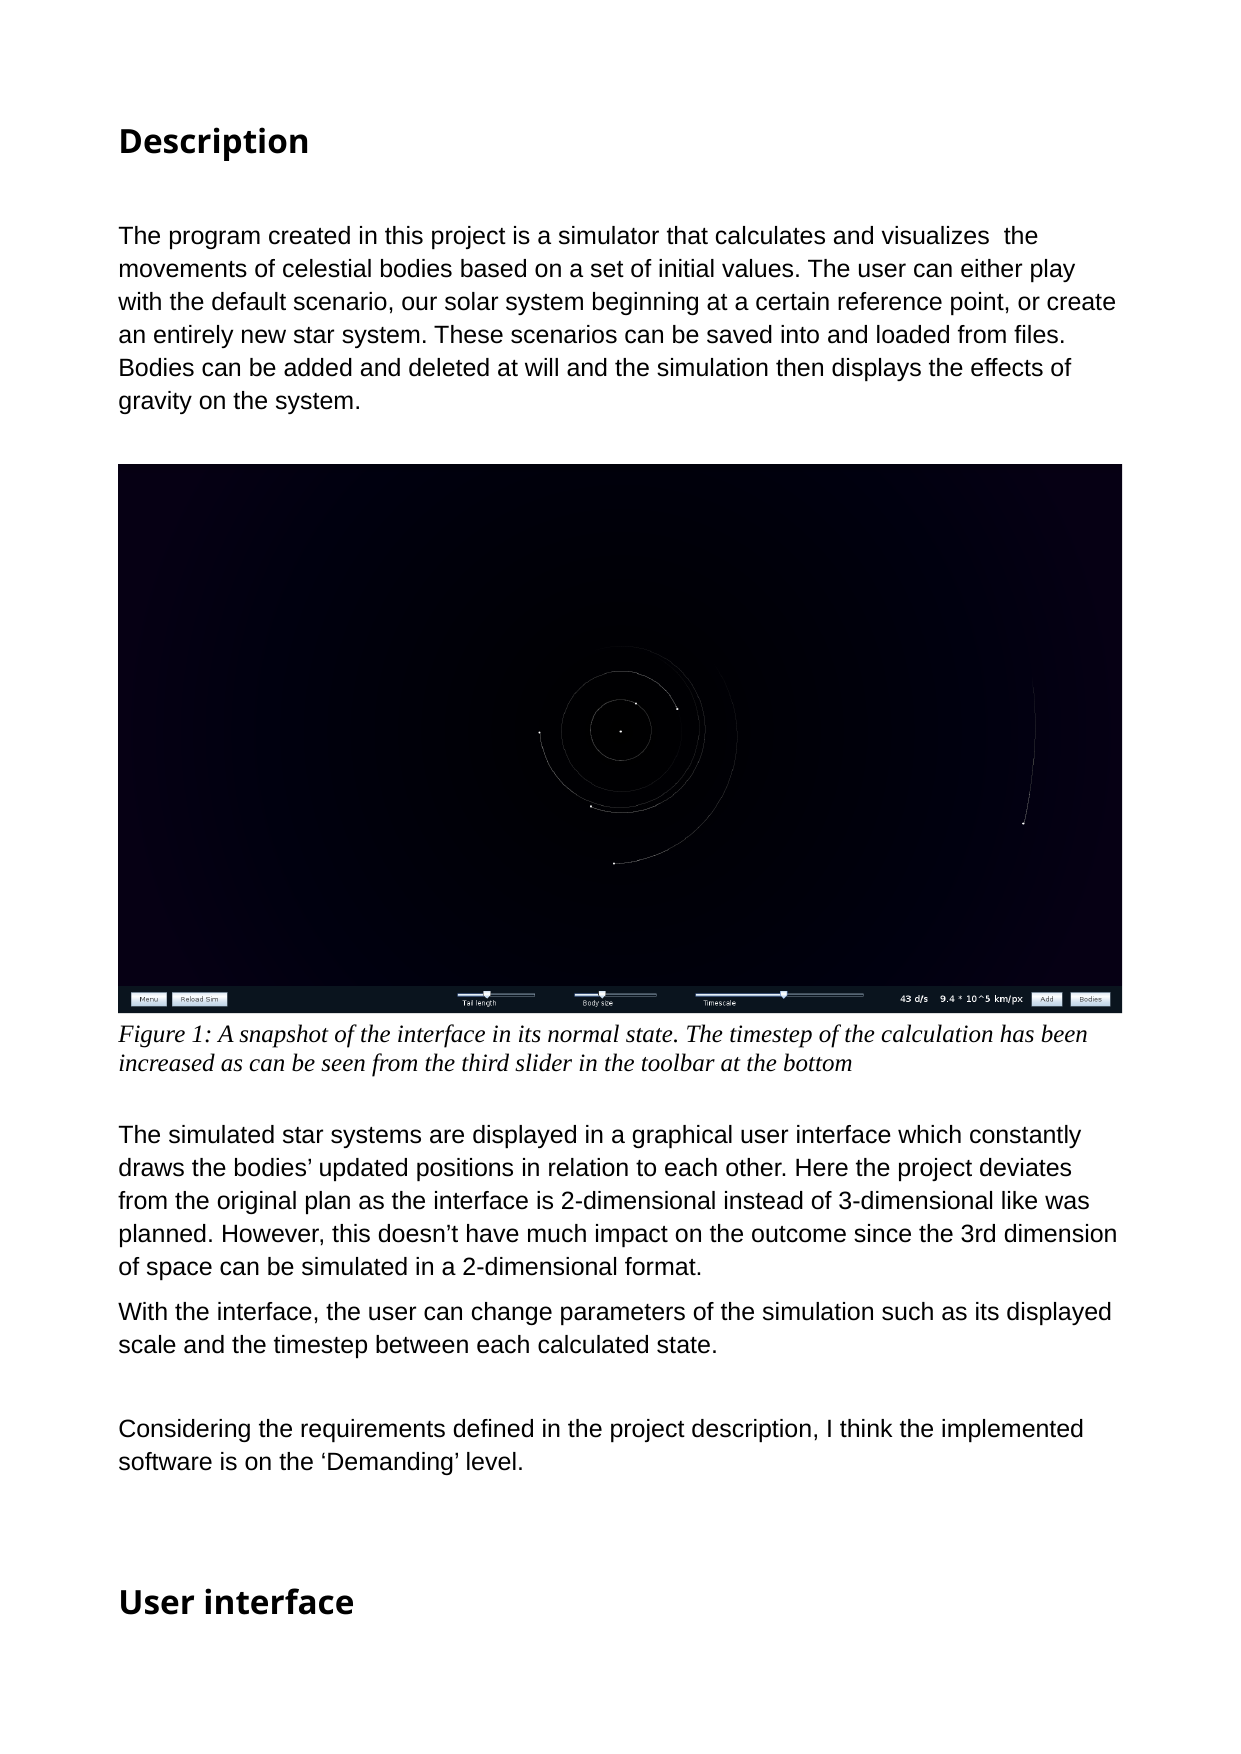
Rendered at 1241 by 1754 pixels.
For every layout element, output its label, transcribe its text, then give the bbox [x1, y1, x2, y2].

picture [118, 464, 1123, 1014]
text User interface [118, 1579, 1122, 1624]
text With the interface, the user can change parameters of the simulation such as its displayed scale and the timestep between each calculated state. [118, 1297, 1122, 1359]
text Considering the requirements defined in the project description, I think the implemented software is on the ‘Demanding’ level. [118, 1414, 1122, 1476]
text Description [118, 118, 1122, 163]
text Figure 1: A snapshot of the interface in its normal state. The timestep of the calculation has been increased as can be seen from the third slider in the toolbar at the bottom [118, 1014, 1122, 1077]
text The simulated star systems are displayed in a graphical user interface which constantly draws the bodies’ updated positions in relation to each other. Here the project deviates from the original plan as the interface is 2-dimensional instead of 3-dimensional like was planned. However, this doesn’t have much impact on the outcome since the 3rd dimension of space can be simulated in a 2-dimensional format. [118, 1120, 1122, 1281]
text The program created in this project is a simulator that calculates and visualizes the movements of celestial bodies based on a set of initial values. The user can either play with the default scenario, our solar system beginning at a certain reference point, or create an entirely new star system. These scenarios can be saved into and loaded from files. Bodies can be added and deleted at will and the simulation then displays the effects of gravity on the system. [118, 221, 1122, 415]
